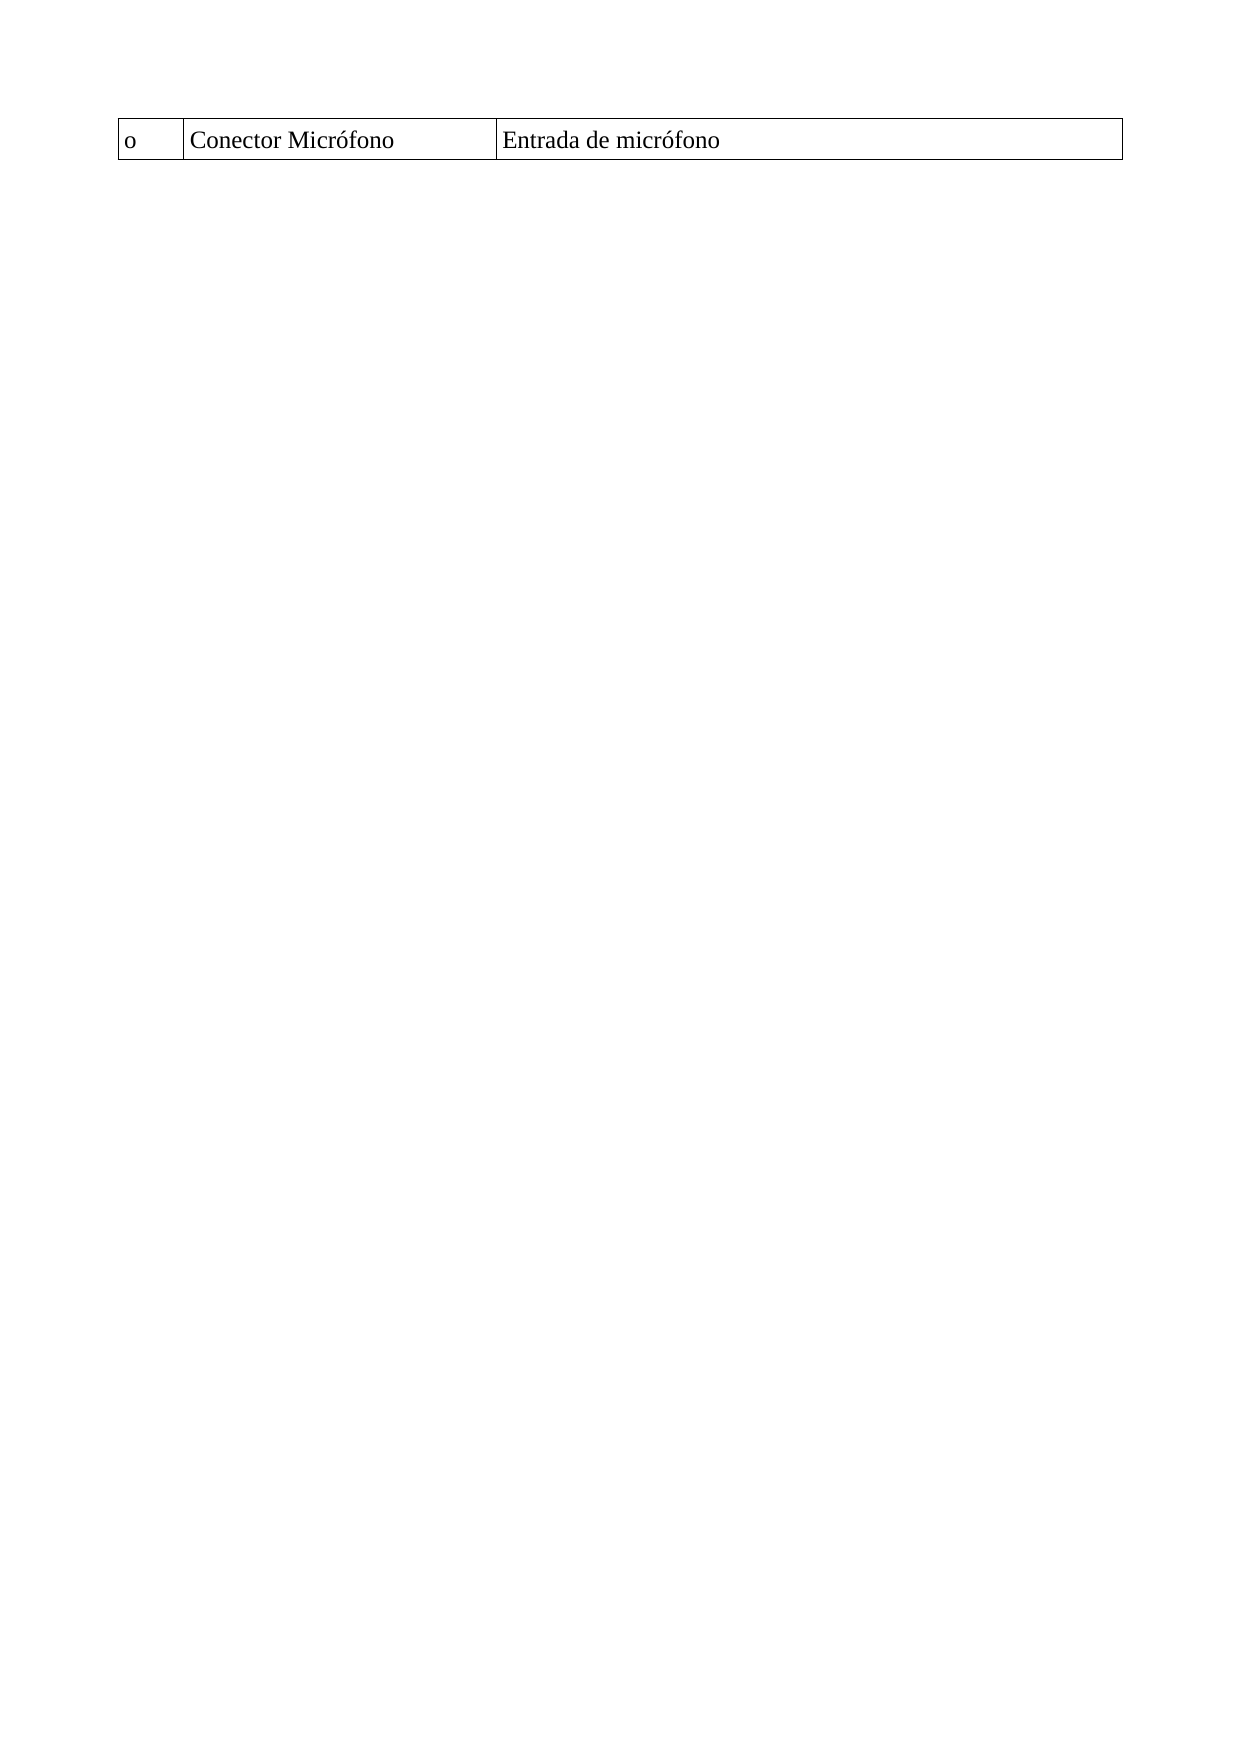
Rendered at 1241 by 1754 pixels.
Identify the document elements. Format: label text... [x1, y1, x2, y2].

table_cell Entrada de micrófono [497, 119, 1122, 159]
table_cell o [119, 119, 183, 159]
table_cell Conector Micrófono [184, 119, 496, 159]
